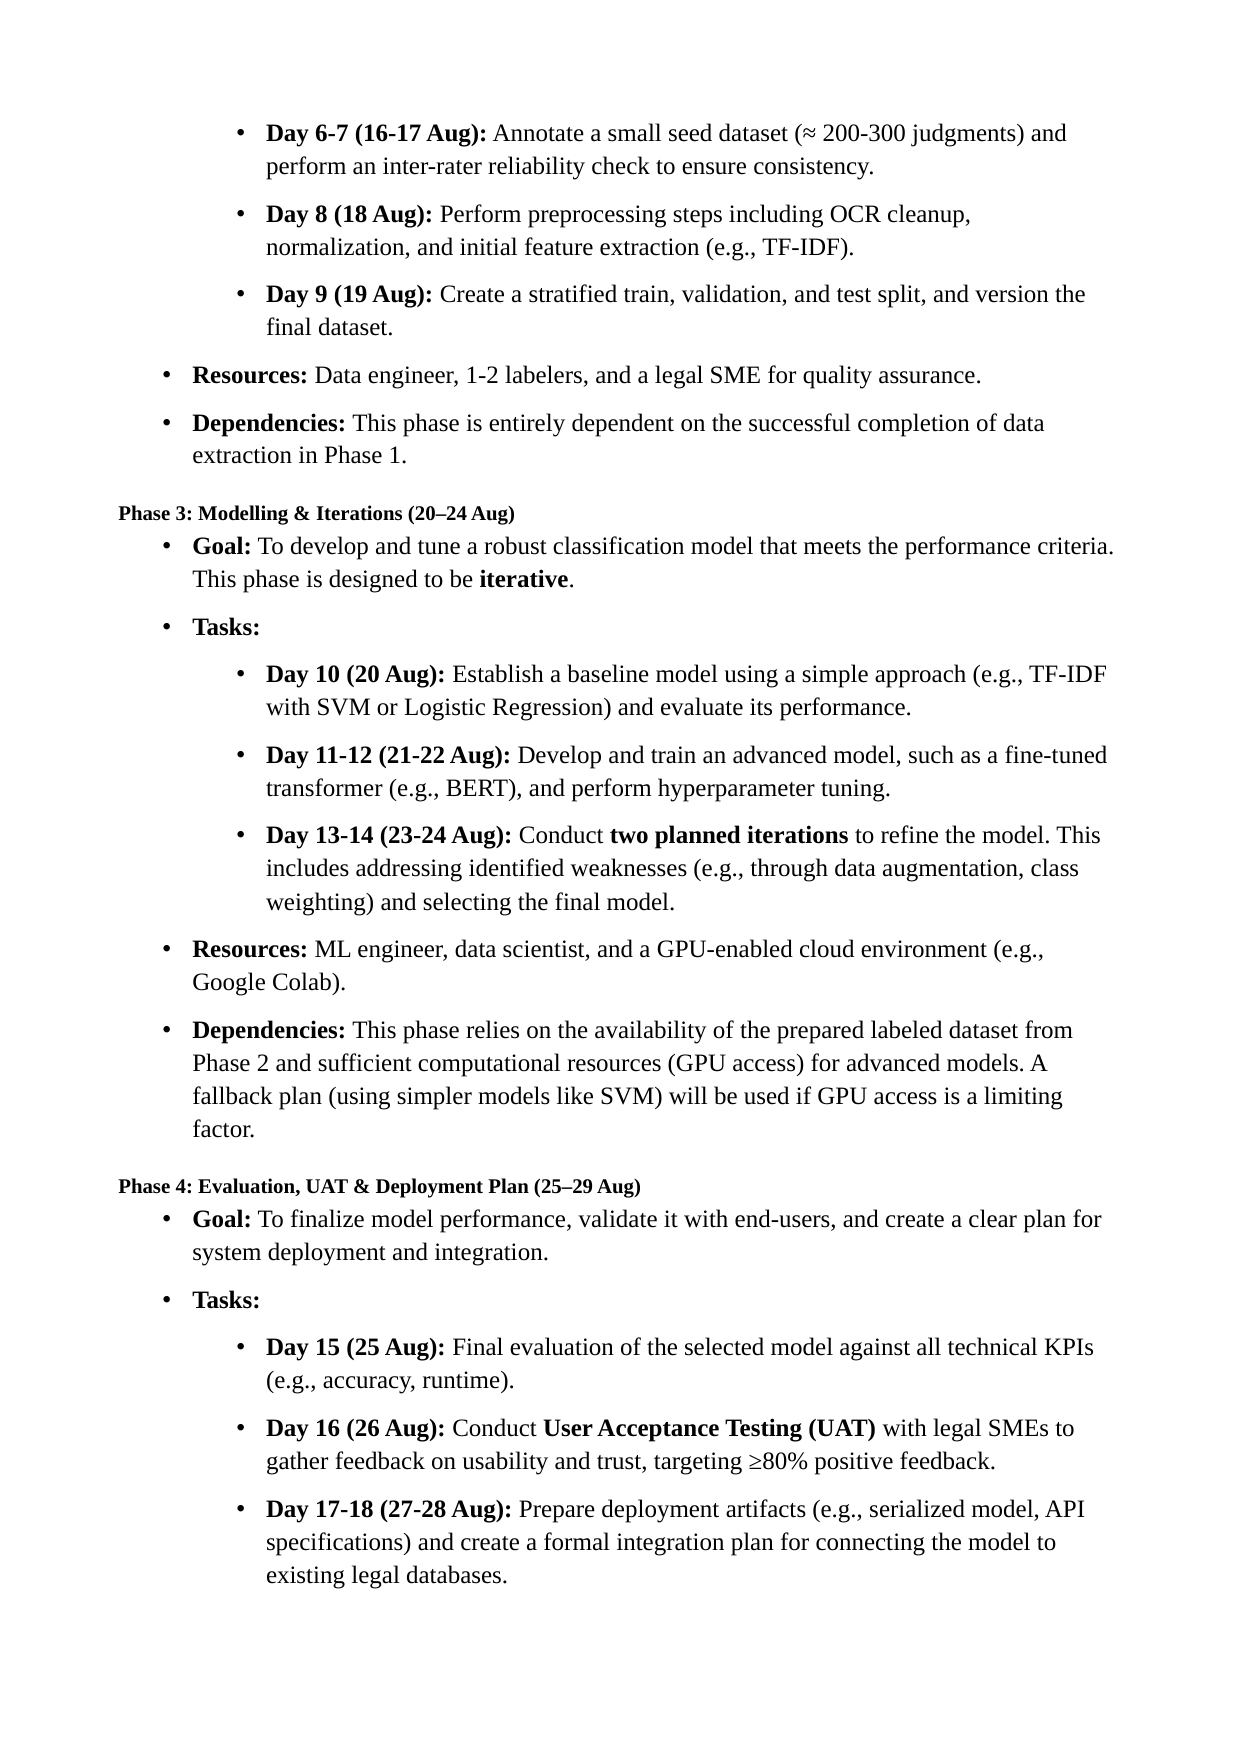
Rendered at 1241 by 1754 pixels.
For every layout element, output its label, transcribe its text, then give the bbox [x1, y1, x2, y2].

list Day 10 (20 Aug): Establish a baseline model using a simple approach (e.g., TF-IDF with SVM or Logistic Regression) and evaluate its performance. [236, 659, 1122, 721]
subtitle Phase 3: Modelling & Iterations (20–24 Aug) [118, 501, 1122, 525]
list Goal: To finalize model performance, validate it with end-users, and create a clear plan for system deployment and integration. [162, 1204, 1122, 1266]
subtitle Phase 4: Evaluation, UAT & Deployment Plan (25–29 Aug) [118, 1174, 1122, 1198]
list Goal: To develop and tune a robust classification model that meets the performance criteria. This phase is designed to be iterative. [162, 531, 1122, 593]
list Day 11-12 (21-22 Aug): Develop and train an advanced model, such as a fine-tuned transformer (e.g., BERT), and perform hyperparameter tuning. [236, 740, 1122, 802]
list Resources: ML engineer, data scientist, and a GPU-enabled cloud environment (e.g., Google Colab). [162, 934, 1122, 996]
list Dependencies: This phase relies on the availability of the prepared labeled dataset from Phase 2 and sufficient computational resources (GPU access) for advanced models. A fallback plan (using simpler models like SVM) will be used if GPU access is a limiting factor. [162, 1015, 1122, 1143]
list Day 6-7 (16-17 Aug): Annotate a small seed dataset (≈ 200-300 judgments) and perform an inter-rater reliability check to ensure consistency. [236, 118, 1122, 180]
list Day 8 (18 Aug): Perform preprocessing steps including OCR cleanup, normalization, and initial feature extraction (e.g., TF-IDF). [236, 199, 1122, 261]
list Dependencies: This phase is entirely dependent on the successful completion of data extraction in Phase 1. [162, 408, 1122, 469]
list Resources: Data engineer, 1-2 labelers, and a legal SME for quality assurance. [162, 360, 1122, 389]
list Day 15 (25 Aug): Final evaluation of the selected model against all technical KPIs (e.g., accuracy, runtime). [236, 1332, 1122, 1394]
list Tasks: [162, 1285, 1122, 1314]
list Tasks: [162, 612, 1122, 640]
list Day 17-18 (27-28 Aug): Prepare deployment artifacts (e.g., serialized model, API specifications) and create a formal integration plan for connecting the model to existing legal databases. [236, 1494, 1122, 1588]
list Day 16 (26 Aug): Conduct User Acceptance Testing (UAT) with legal SMEs to gather feedback on usability and trust, targeting ≥80% positive feedback. [236, 1413, 1122, 1475]
list Day 9 (19 Aug): Create a stratified train, validation, and test split, and version the final dataset. [236, 279, 1122, 341]
list Day 13-14 (23-24 Aug): Conduct two planned iterations to refine the model. This includes addressing identified weaknesses (e.g., through data augmentation, class weighting) and selecting the final model. [236, 821, 1122, 915]
